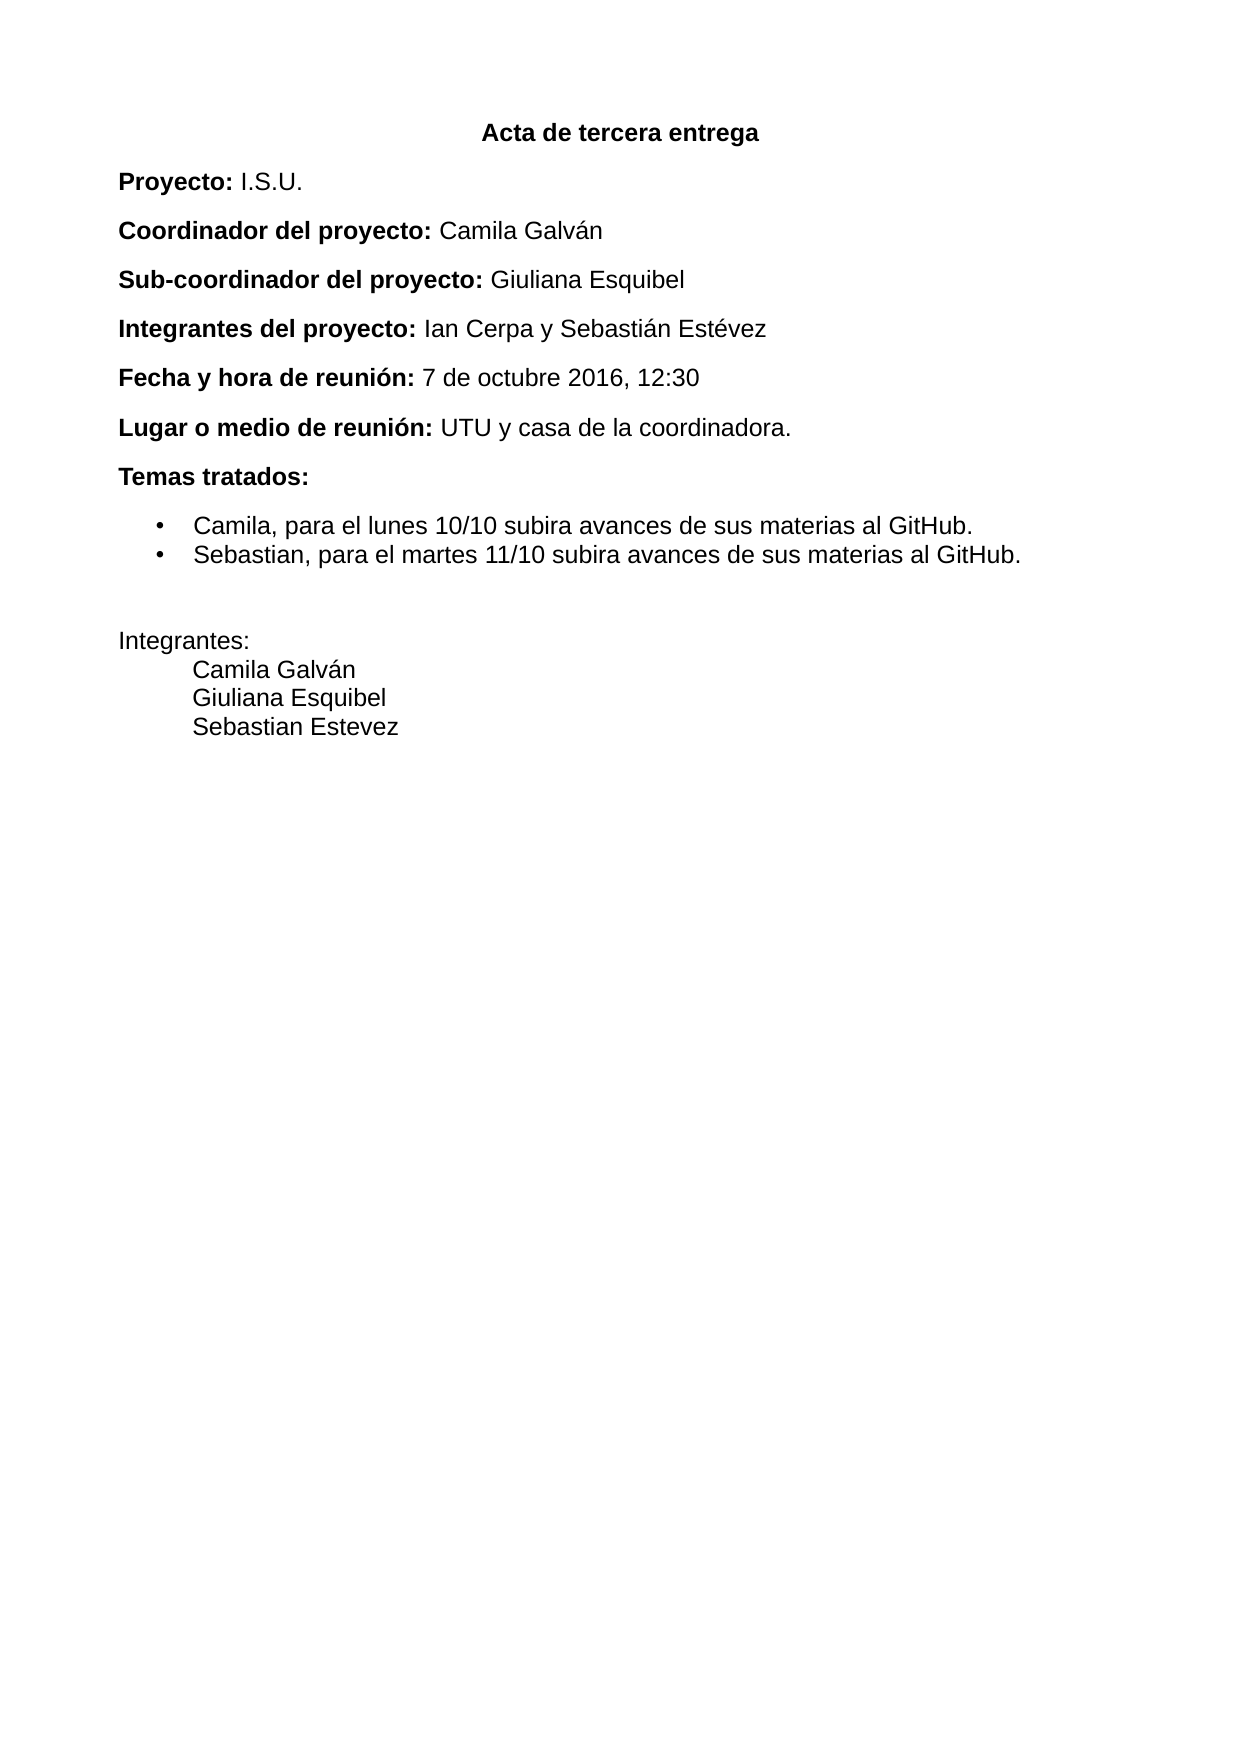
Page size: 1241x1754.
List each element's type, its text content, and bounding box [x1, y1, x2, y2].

text Coordinador del proyecto: Camila Galván [118, 216, 1122, 245]
list Sebastian, para el martes 11/10 subira avances de sus materias al GitHub. [156, 539, 1122, 568]
text Proyecto: I.S.U. [118, 167, 1122, 196]
text Temas tratados: [118, 462, 1122, 490]
text Lugar o medio de reunión: UTU y casa de la coordinadora. [118, 413, 1122, 441]
list Camila, para el lunes 10/10 subira avances de sus materias al GitHub. [156, 511, 1122, 539]
text Integrantes: [118, 626, 1122, 655]
text Sub-coordinador del proyecto: Giuliana Esquibel [118, 265, 1122, 294]
text Camila Galván [118, 655, 1122, 683]
text Integrantes del proyecto: Ian Cerpa y Sebastián Estévez [118, 314, 1122, 343]
text Fecha y hora de reunión: 7 de octubre 2016, 12:30 [118, 363, 1122, 392]
text Sebastian Estevez [118, 712, 1122, 741]
text Acta de tercera entrega [118, 118, 1122, 147]
text Giuliana Esquibel [118, 683, 1122, 712]
